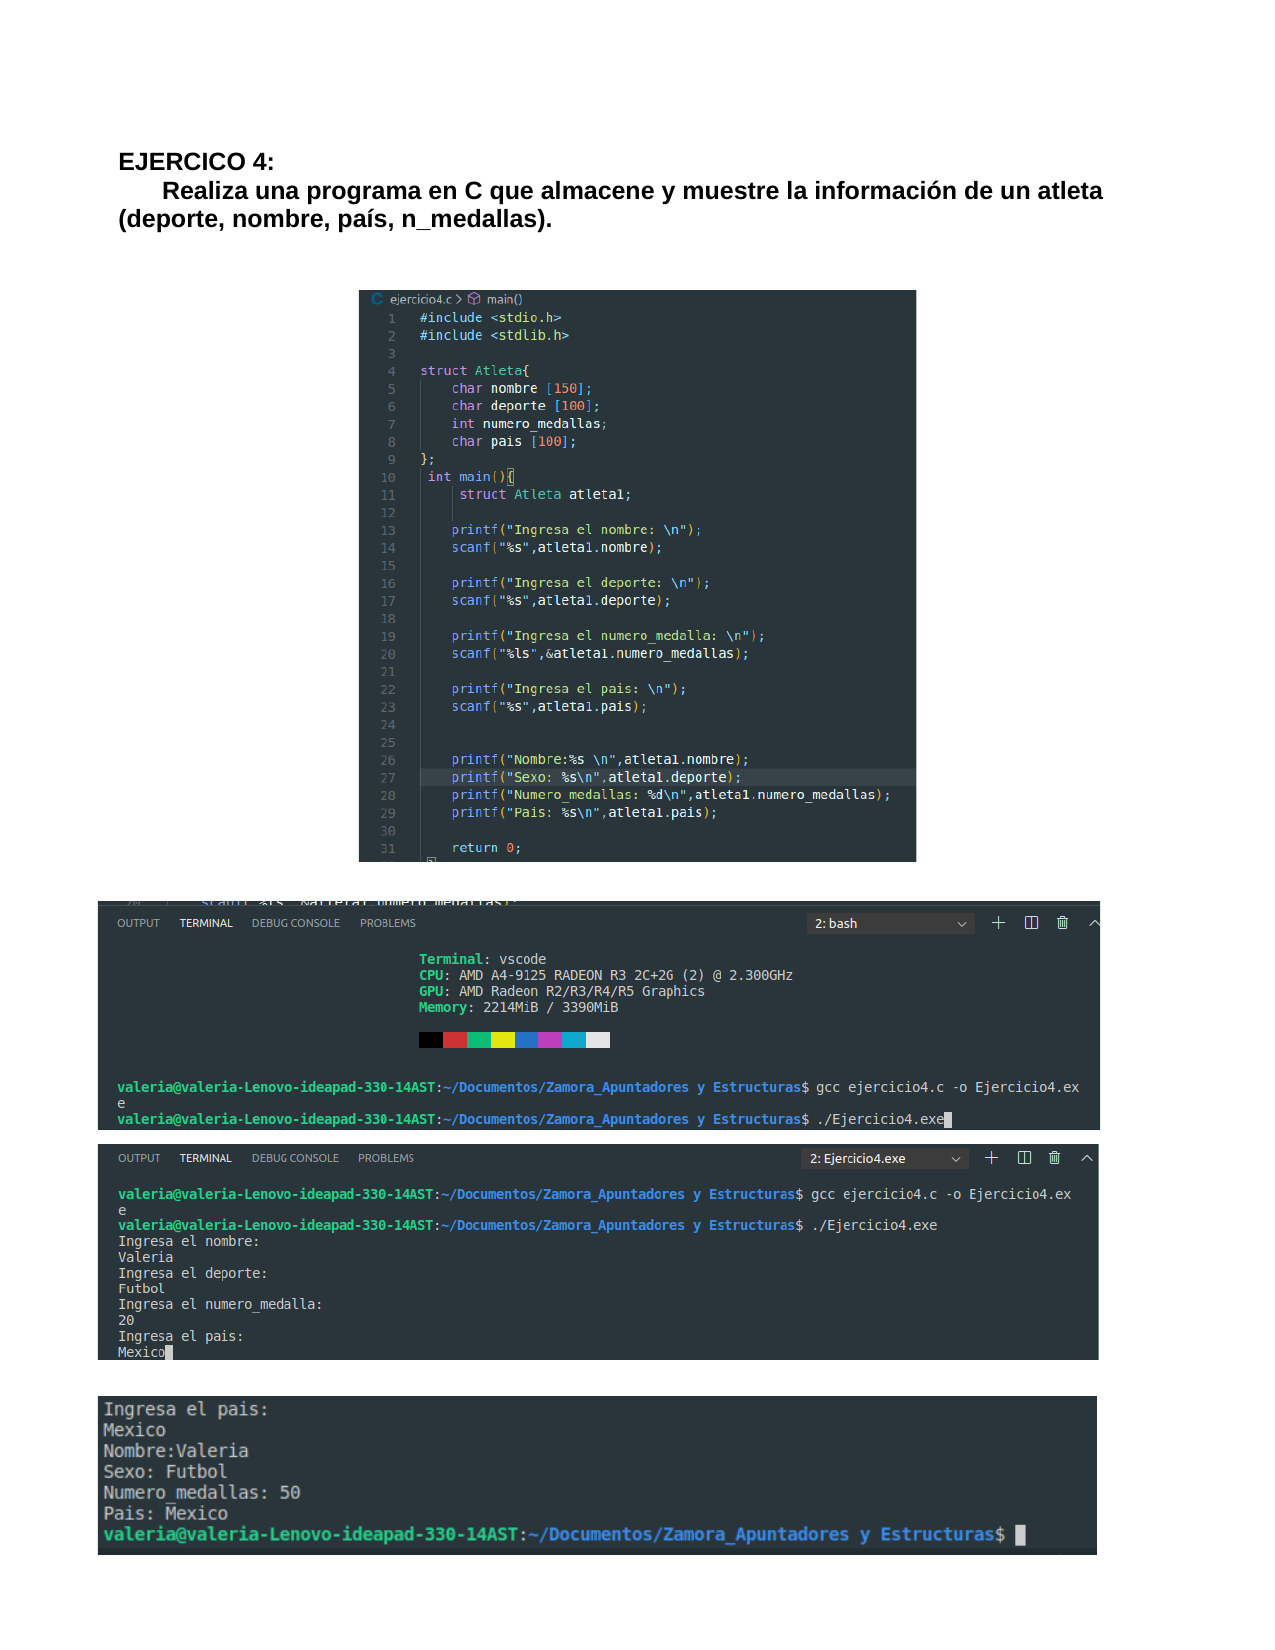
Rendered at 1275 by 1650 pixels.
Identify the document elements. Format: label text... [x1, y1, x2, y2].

text Realiza una programa en C que almacene y muestre la información de un atleta (deporte, nombre, país, n_medallas). [118, 176, 1157, 233]
picture [358, 290, 917, 862]
text EJERCICO 4: [118, 147, 1157, 176]
picture [97, 1396, 1097, 1555]
picture [97, 1144, 1099, 1360]
picture [97, 901, 1100, 1130]
